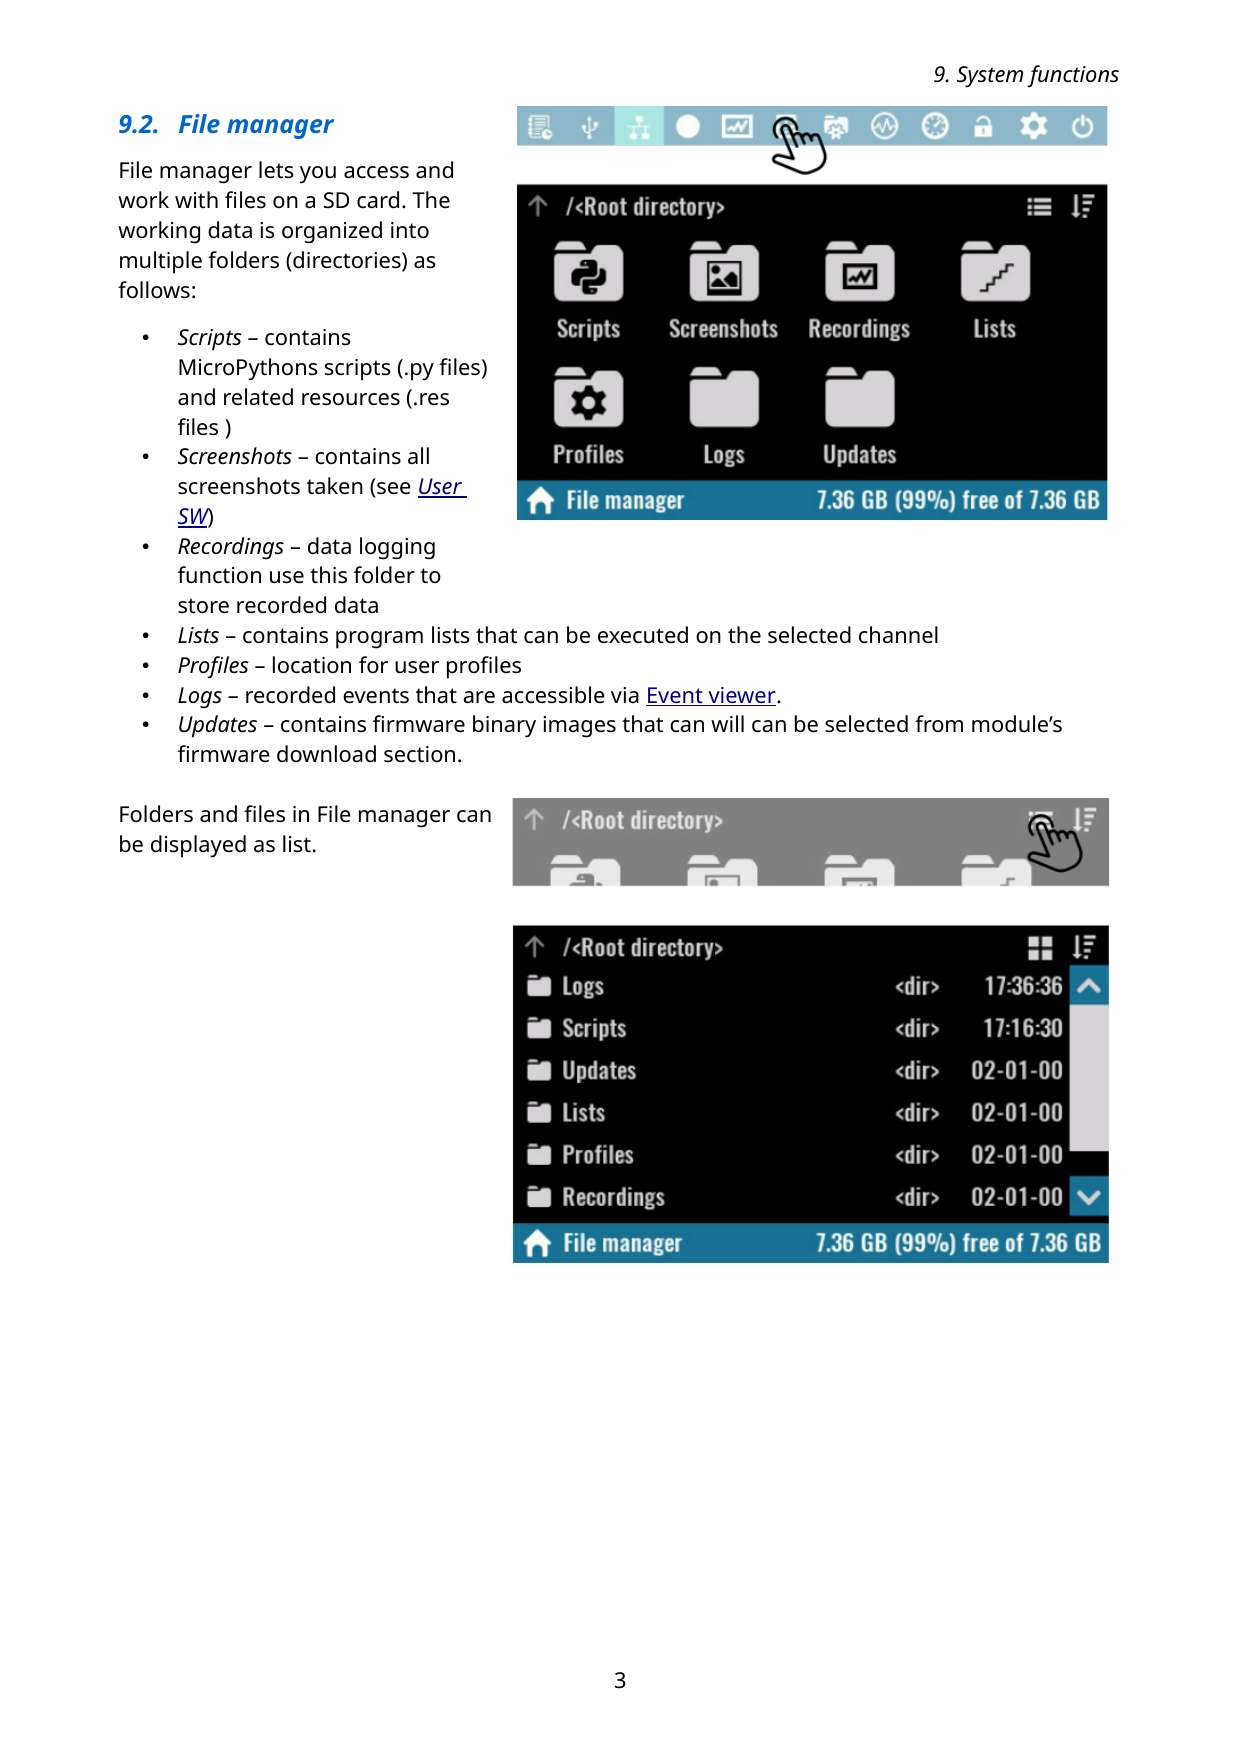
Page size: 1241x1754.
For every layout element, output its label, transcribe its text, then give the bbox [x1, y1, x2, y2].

picture [517, 106, 1108, 520]
list Logs – recorded events that are accessible via Event viewer. [142, 679, 1110, 709]
picture [512, 798, 1110, 1263]
table_header [500, 799, 1122, 1280]
list Profiles – location for user profiles [142, 650, 1110, 679]
list Updates – contains firmware binary images that can will can be selected from module’s firmware download section. [142, 709, 1110, 769]
list Lists – contains program lists that can be executed on the selected channel [142, 620, 1110, 650]
table_header Folders and files in File manager can be displayed as list. [118, 799, 500, 1280]
table_header File manager File manager lets you access and work with files on a SD card. The working data is organized into multiple folders (directories) as follows: Scripts – contains MicroPythons scripts (.py files) and related resources (.res files ) Screenshots – contains all screenshots taken (see User SW) Recordings – data logging function use this folder to store recorded data [118, 107, 502, 620]
table_header [502, 107, 1123, 620]
